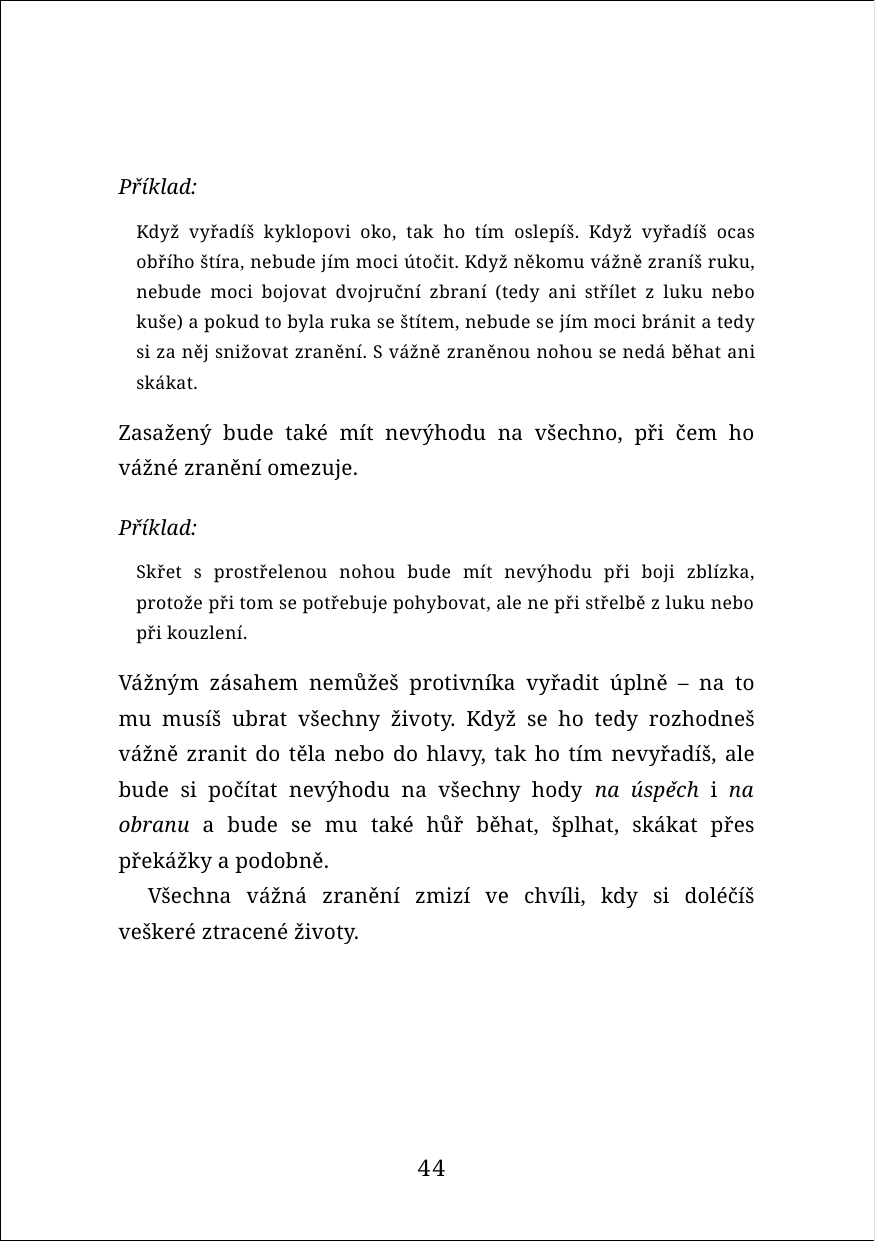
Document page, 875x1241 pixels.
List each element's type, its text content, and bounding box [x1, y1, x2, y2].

text Příklad: [118, 513, 756, 541]
text Skřet s prostřelenou nohou bude mít nevýhodu při boji zblízka, protože při tom se potřebuje pohybovat, ale ne při střelbě z luku nebo při kouzlení. [136, 560, 756, 644]
text Zasažený bude také mít nevýhodu na všechno, při čem ho vážné zranění omezuje. [118, 418, 756, 482]
text Vážným zásahem nemůžeš protivníka vyřadit úplně – na to mu musíš ubrat všechny životy. Když se ho tedy rozhodneš vážně zranit do těla nebo do hlavy, tak ho tím nevyřadíš, ale bude si počítat nevýhodu na všechny hody na úspěch i na obranu a bude se mu také hůř běhat, šplhat, skákat přes překážky a podobně. Všechna vážná zranění zmizí ve chvíli, kdy si doléčíš veškeré ztracené životy. [118, 668, 756, 945]
text Příklad: [118, 172, 756, 200]
text Když vyřadíš kyklopovi oko, tak ho tím oslepíš. Když vyřadíš ocas obřího štíra, nebude jím moci útočit. Když někomu vážně zraníš ruku, nebude moci bojovat dvojruční zbraní (tedy ani střílet z luku nebo kuše) a pokud to byla ruka se štítem, nebude se jím moci bránit a tedy si za něj snižovat zranění. S vážně zraněnou nohou se nedá běhat ani skákat. [136, 219, 756, 394]
